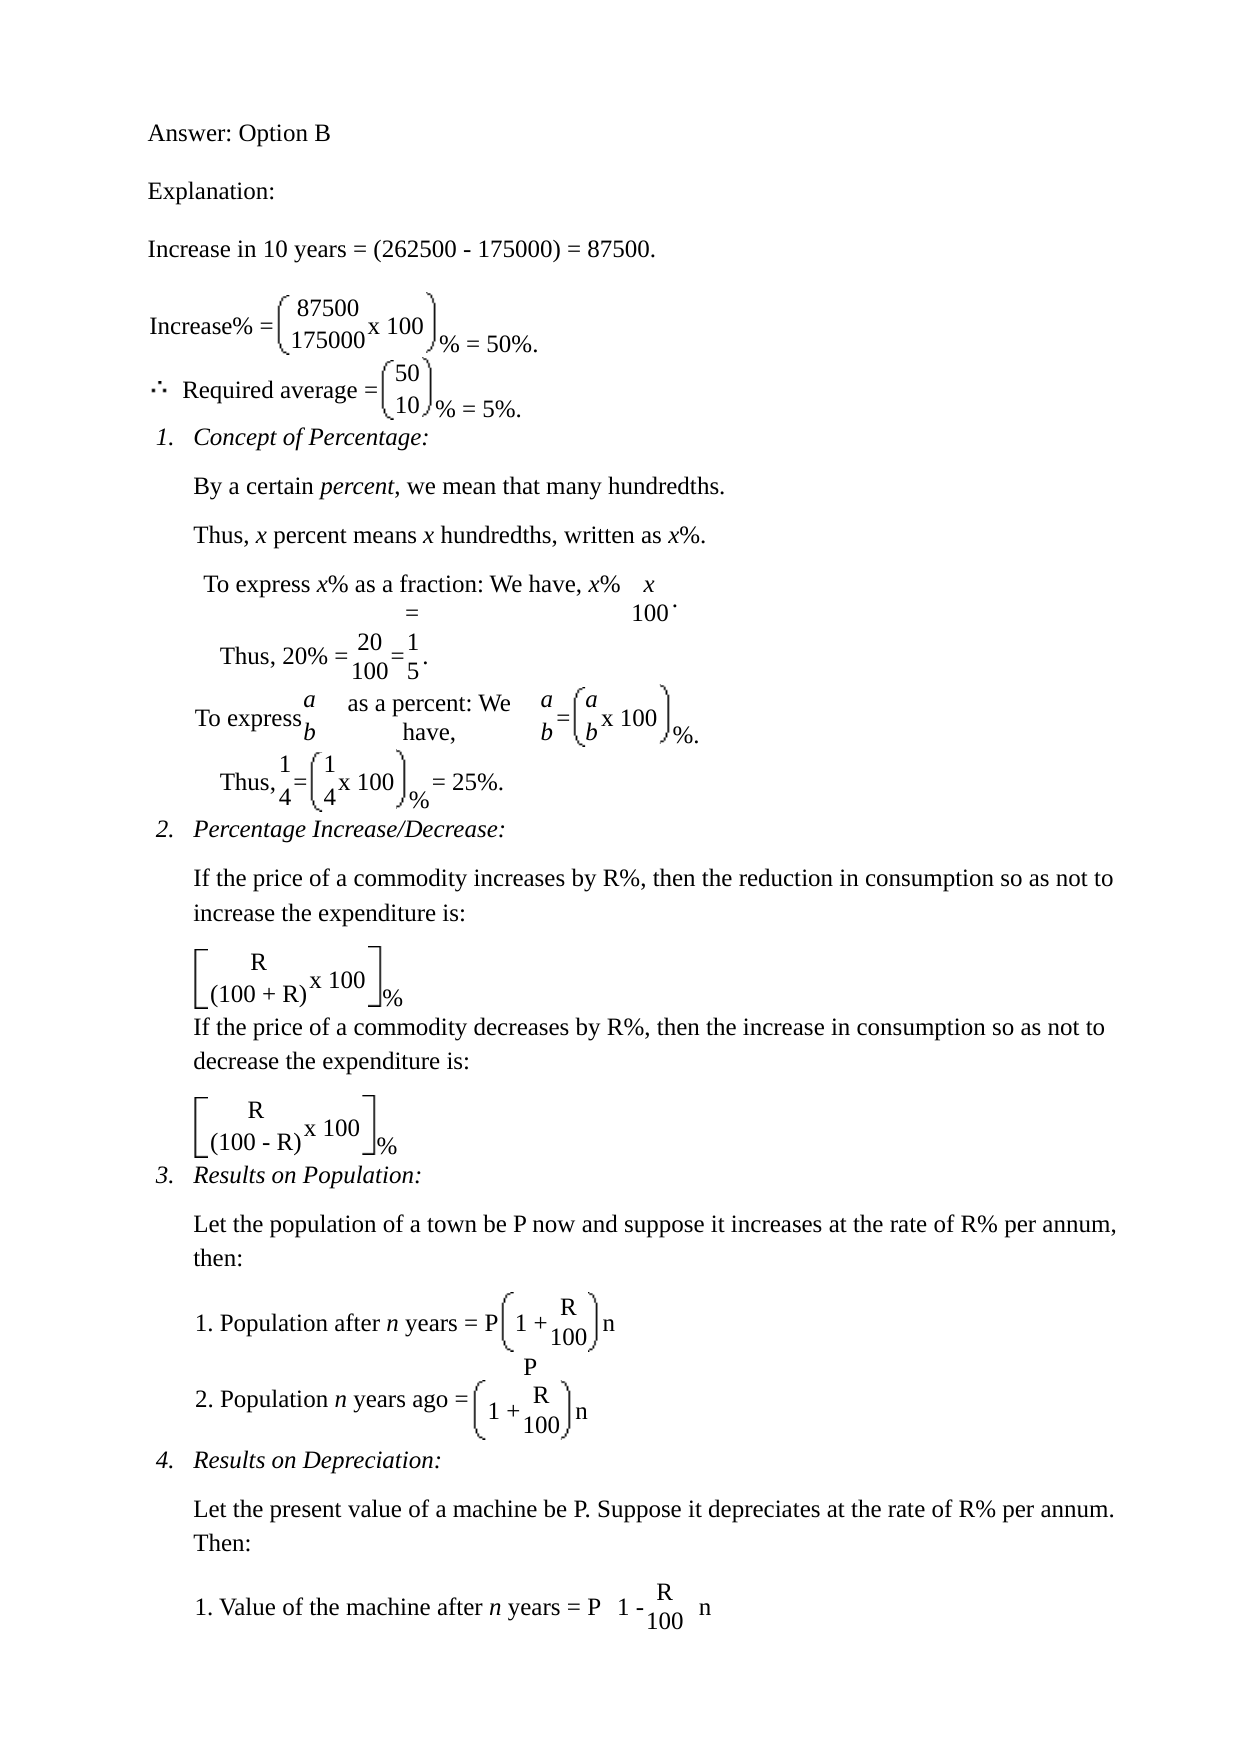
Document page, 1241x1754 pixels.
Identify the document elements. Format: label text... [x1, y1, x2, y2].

table_header a [540, 685, 555, 713]
list Results on Depreciation: [156, 1445, 1122, 1474]
table_header R [549, 1293, 588, 1321]
table_header % [361, 1095, 399, 1160]
table_header Increase% = [148, 293, 275, 358]
table_cell 10 [394, 386, 421, 422]
picture [149, 381, 176, 399]
table_header Required average = [148, 358, 379, 422]
table_header 2. Population n years ago = [193, 1352, 470, 1445]
table_header To express [193, 685, 303, 749]
table_header [602, 1578, 616, 1635]
table_header x [630, 570, 670, 598]
table_header To express x% as a fraction: We have, x% = [193, 570, 630, 627]
list If the price of a commodity decreases by R%, then the increase in consumption so as not to decrease the expenditure is: [156, 1012, 1122, 1075]
table_header x 100 [600, 685, 658, 749]
table_header 1 [278, 749, 292, 778]
table_header a [585, 685, 600, 713]
table_header 87500 [289, 293, 366, 322]
table_header % = 50%. [425, 293, 540, 358]
table_header P [470, 1352, 590, 1440]
picture [275, 295, 290, 355]
table_header . [670, 570, 680, 627]
table_header 20 [350, 627, 389, 656]
picture [659, 684, 673, 744]
table_header R [209, 947, 308, 976]
picture [471, 1380, 486, 1440]
table_header % = 5%. [421, 358, 523, 422]
list By a certain percent, we mean that many hundredths. [156, 471, 1122, 500]
table_header R [209, 1095, 302, 1124]
list Results on Population: [156, 1160, 1122, 1189]
table_cell 100 [645, 1606, 684, 1635]
table_header R [645, 1578, 684, 1606]
table_header 1 + [514, 1293, 548, 1352]
table_cell 100 [350, 656, 389, 684]
table_header = 25%. [430, 749, 506, 814]
table_cell 100 [630, 598, 670, 627]
table_header n [697, 1578, 713, 1635]
picture [379, 360, 394, 420]
picture [422, 357, 435, 417]
table_cell b [303, 713, 318, 749]
picture [560, 1380, 574, 1440]
picture [368, 946, 383, 1007]
picture [499, 1292, 514, 1352]
list Percentage Increase/Decrease: [156, 814, 1122, 843]
table_cell 100 [521, 1409, 560, 1440]
picture [588, 1292, 601, 1352]
table_header x 100 [303, 1095, 361, 1160]
table_cell b [540, 713, 555, 749]
table_header as a percent: We have, [318, 685, 540, 749]
table_header = [292, 749, 308, 814]
table_header R [521, 1381, 560, 1409]
table_header 1 + [486, 1381, 521, 1440]
picture [362, 1095, 377, 1155]
table_cell 5 [406, 656, 420, 684]
table_header x 100 [337, 749, 395, 814]
list Let the present value of a machine be P. Suppose it depreciates at the rate of R% per annum. Then: [156, 1494, 1122, 1557]
picture [308, 752, 323, 812]
table_header = [389, 627, 406, 684]
table_header n [601, 1293, 617, 1352]
table_cell Answer: Option B Explanation: Increase in 10 years = (262500 - 175000) = 87500. [148, 118, 1122, 422]
table_header [684, 1578, 697, 1635]
table_header 1 [406, 627, 420, 656]
list Thus, x percent means x hundredths, written as x%. [156, 521, 1122, 549]
list Concept of Percentage: [156, 422, 1122, 451]
table_cell 4 [278, 778, 292, 814]
table_header . [420, 627, 430, 684]
table_cell (100 - R) [209, 1124, 302, 1160]
table_header % [395, 749, 430, 814]
list Let the population of a town be P now and suppose it increases at the rate of R% per annum, then: [156, 1209, 1122, 1272]
table_header 1. Value of the machine after n years = P [193, 1578, 602, 1635]
table_cell [470, 1440, 590, 1445]
table_cell (100 + R) [209, 976, 308, 1012]
table_header % [366, 947, 404, 1012]
table_header a [303, 685, 318, 713]
table_header 50 [394, 358, 421, 386]
table_header 1 [322, 749, 337, 778]
table_header 1 - [616, 1578, 645, 1635]
table_header [193, 947, 209, 1012]
table_header [118, 118, 147, 422]
table_header Thus, [193, 749, 277, 814]
table_header Thus, 20% = [193, 627, 350, 684]
table_header = [555, 685, 571, 749]
picture [193, 1097, 208, 1158]
table_header 1. Population after n years = P [193, 1293, 499, 1352]
picture [193, 949, 208, 1009]
table_header x 100 [366, 293, 425, 358]
table_cell 4 [322, 778, 337, 814]
table_cell b [585, 713, 600, 749]
picture [396, 749, 409, 809]
picture [426, 292, 439, 353]
table_header x 100 [308, 947, 366, 1012]
table_header %. [658, 685, 701, 749]
table_header n [574, 1381, 589, 1440]
picture [571, 687, 586, 747]
list If the price of a commodity increases by R%, then the reduction in consumption so as not to increase the expenditure is: [156, 863, 1122, 926]
table_cell 175000 [289, 322, 366, 358]
table_cell 100 [549, 1321, 588, 1352]
